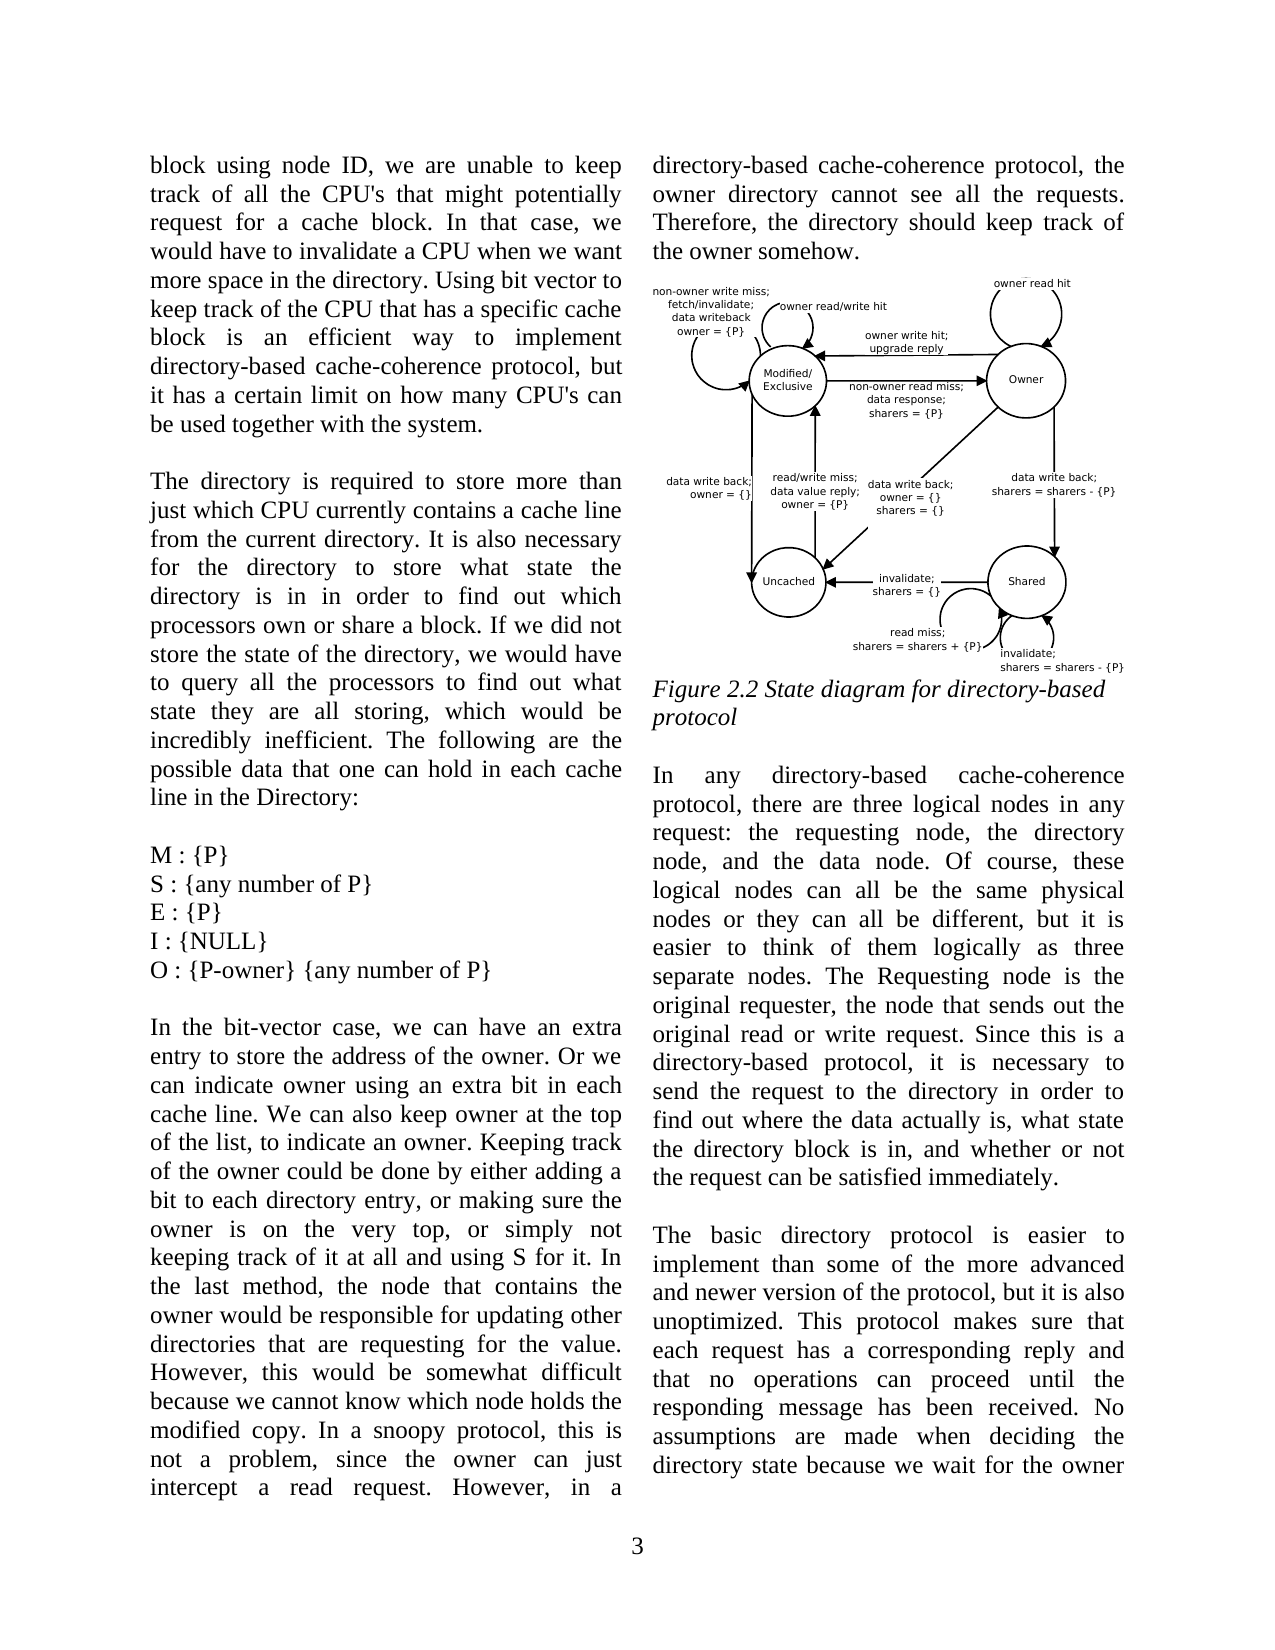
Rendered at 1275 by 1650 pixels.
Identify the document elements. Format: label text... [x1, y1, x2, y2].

text M : {P} [150, 840, 622, 869]
text S : {any number of P} [150, 869, 622, 897]
text Figure 2.2 State diagram for directory-based protocol [652, 277, 1125, 731]
text In any directory-based cache-coherence protocol, there are three logical nodes in any request: the requesting node, the directory node, and the data node. Of course, these logical nodes can all be the same physical nodes or they can all be different, but it is easier to think of them logically as three separate nodes. The Requesting node is the original requester, the node that sends out the original read or write request. Since this is a directory-based protocol, it is necessary to send the request to the directory in order to find out where the data actually is, what state the directory block is in, and whether or not the request can be satisfied immediately. [652, 760, 1125, 1191]
text block using node ID, we are unable to keep track of all the CPU's that might potentially request for a cache block. In that case, we would have to invalidate a CPU when we want more space in the directory. Using bit vector to keep track of the CPU that has a specific cache block is an efficient way to implement directory-based cache-coherence protocol, but it has a certain limit on how many CPU's can be used together with the system. [150, 150, 622, 437]
text directory-based cache-coherence protocol, the owner directory cannot see all the requests. Therefore, the directory should keep track of the owner somehow. [652, 150, 1125, 265]
text The basic directory protocol is easier to implement than some of the more advanced and newer version of the protocol, but it is also unoptimized. This protocol makes sure that each request has a corresponding reply and that no operations can proceed until the responding message has been received. No assumptions are made when deciding the directory state because we wait for the owner [652, 1220, 1125, 1479]
text O : {P-owner} {any number of P} [150, 955, 622, 984]
text I : {NULL} [150, 926, 622, 955]
text In the bit-vector case, we can have an extra entry to store the address of the owner. Or we can indicate owner using an extra bit in each cache line. We can also keep owner at the top of the list, to indicate an owner. Keeping track of the owner could be done by either adding a bit to each directory entry, or making sure the owner is on the very top, or simply not keeping track of it at all and using S for it. In the last method, the node that contains the owner would be responsible for updating other directories that are requesting for the value. However, this would be somewhat difficult because we cannot know which node holds the modified copy. In a snoopy protocol, this is not a problem, since the owner can just intercept a read request. However, in a [150, 1012, 622, 1501]
text E : {P} [150, 897, 622, 926]
text The directory is required to store more than just which CPU currently contains a cache line from the current directory. It is also necessary for the directory to store what state the directory is in in order to find out which processors own or share a block. If we did not store the state of the directory, we would have to query all the processors to find out what state they are all storing, which would be incredibly inefficient. The following are the possible data that one can hold in each cache line in the Directory: [150, 466, 622, 811]
